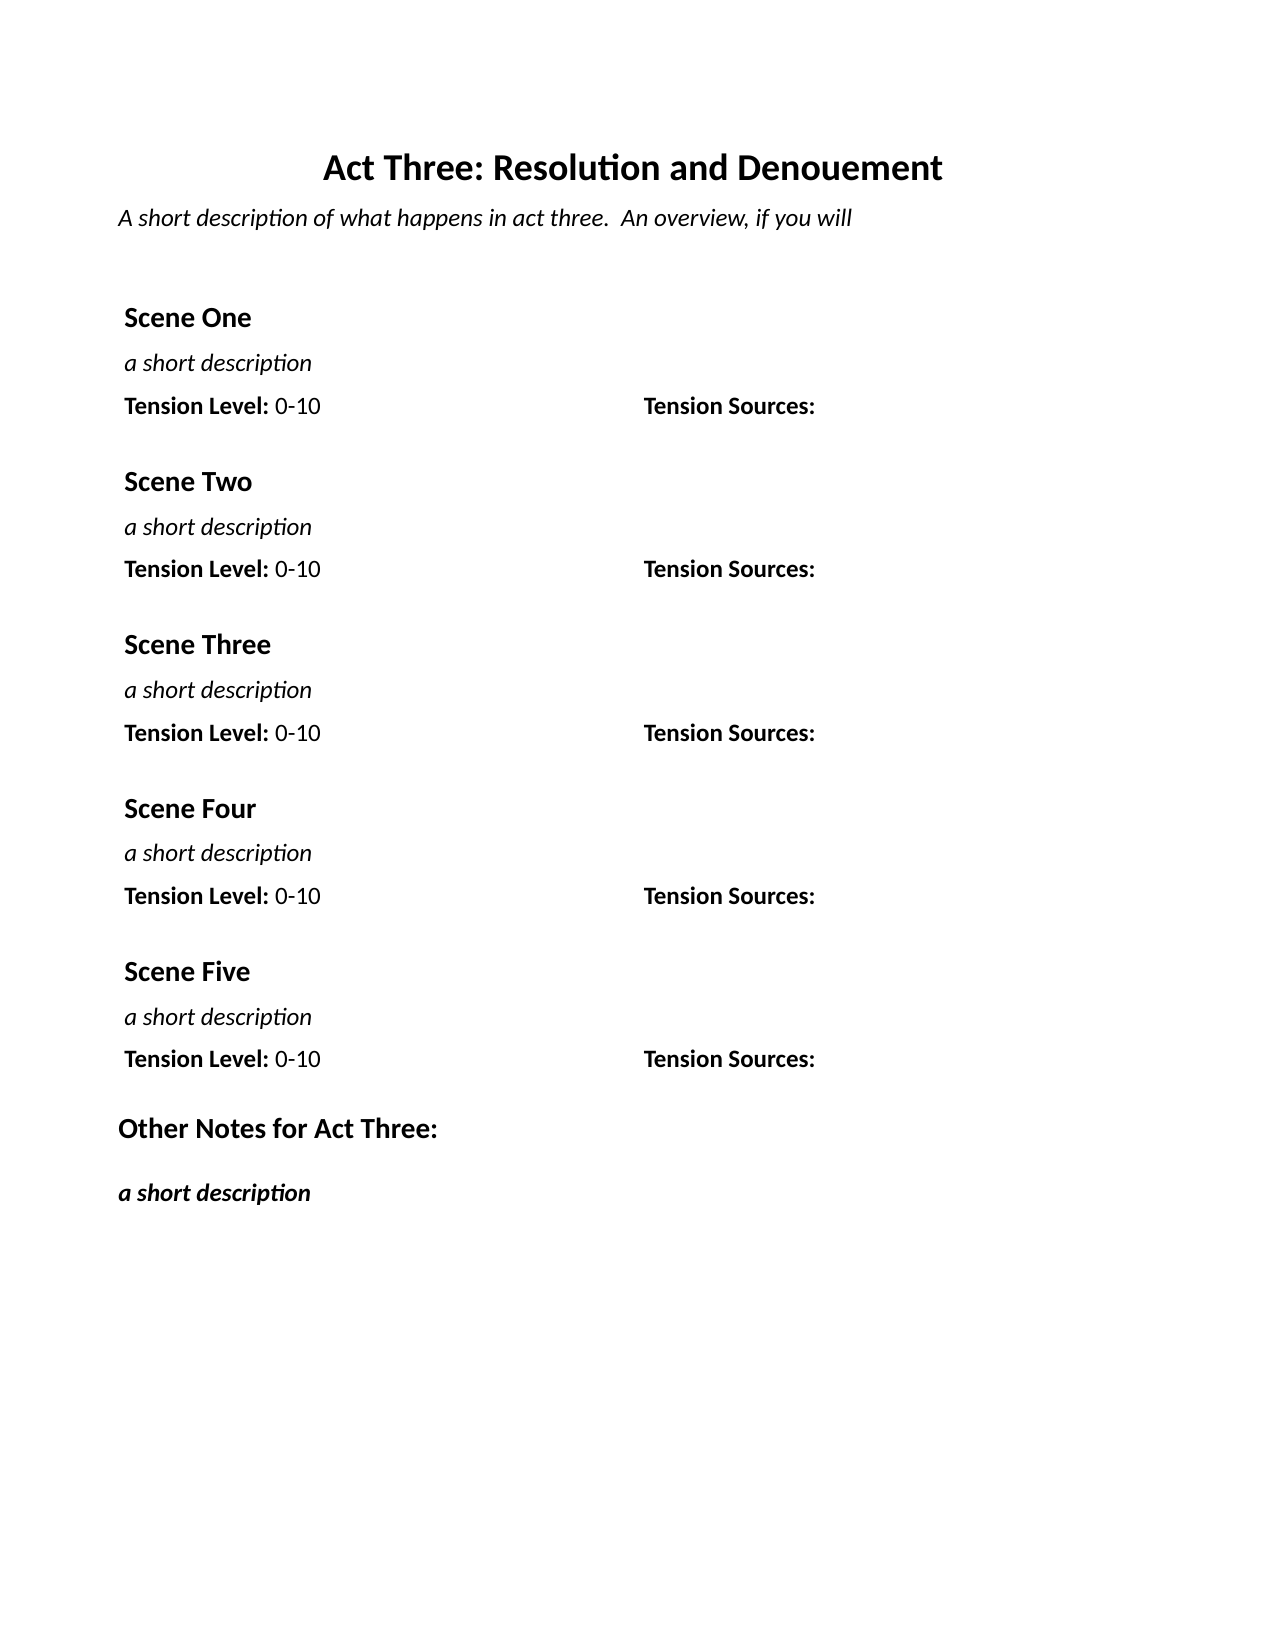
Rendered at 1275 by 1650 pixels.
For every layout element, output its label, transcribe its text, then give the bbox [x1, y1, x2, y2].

table_cell a short description [118, 341, 1157, 384]
table_cell Tension Sources: [638, 711, 1157, 753]
table_header Scene Two [118, 457, 1157, 504]
table_cell a short description [118, 831, 1157, 874]
text a short description [118, 1177, 1157, 1207]
table_cell Tension Sources: [638, 1038, 1157, 1080]
table_cell a short description [118, 505, 1157, 547]
table_header Scene Five [118, 947, 1157, 995]
table_cell Tension Level: 0-10 [118, 1038, 637, 1080]
table_cell Tension Level: 0-10 [118, 874, 637, 917]
table_cell Tension Level: 0-10 [118, 547, 637, 590]
subtitle Act Three: Resolution and Denouement [118, 143, 1157, 189]
table_header Scene Three [118, 620, 1157, 668]
table_cell Tension Sources: [638, 384, 1157, 426]
table_cell Tension Sources: [638, 874, 1157, 917]
table_cell Tension Sources: [638, 547, 1157, 590]
table_cell a short description [118, 668, 1157, 711]
table_header Scene One [118, 294, 1157, 341]
text A short description of what happens in act three. An overview, if you will [118, 202, 1157, 232]
table_cell Tension Level: 0-10 [118, 384, 637, 426]
table_cell Tension Level: 0-10 [118, 711, 637, 753]
table_cell a short description [118, 995, 1157, 1037]
text Other Notes for Act Three: [118, 1111, 1157, 1146]
table_header Scene Four [118, 784, 1157, 831]
